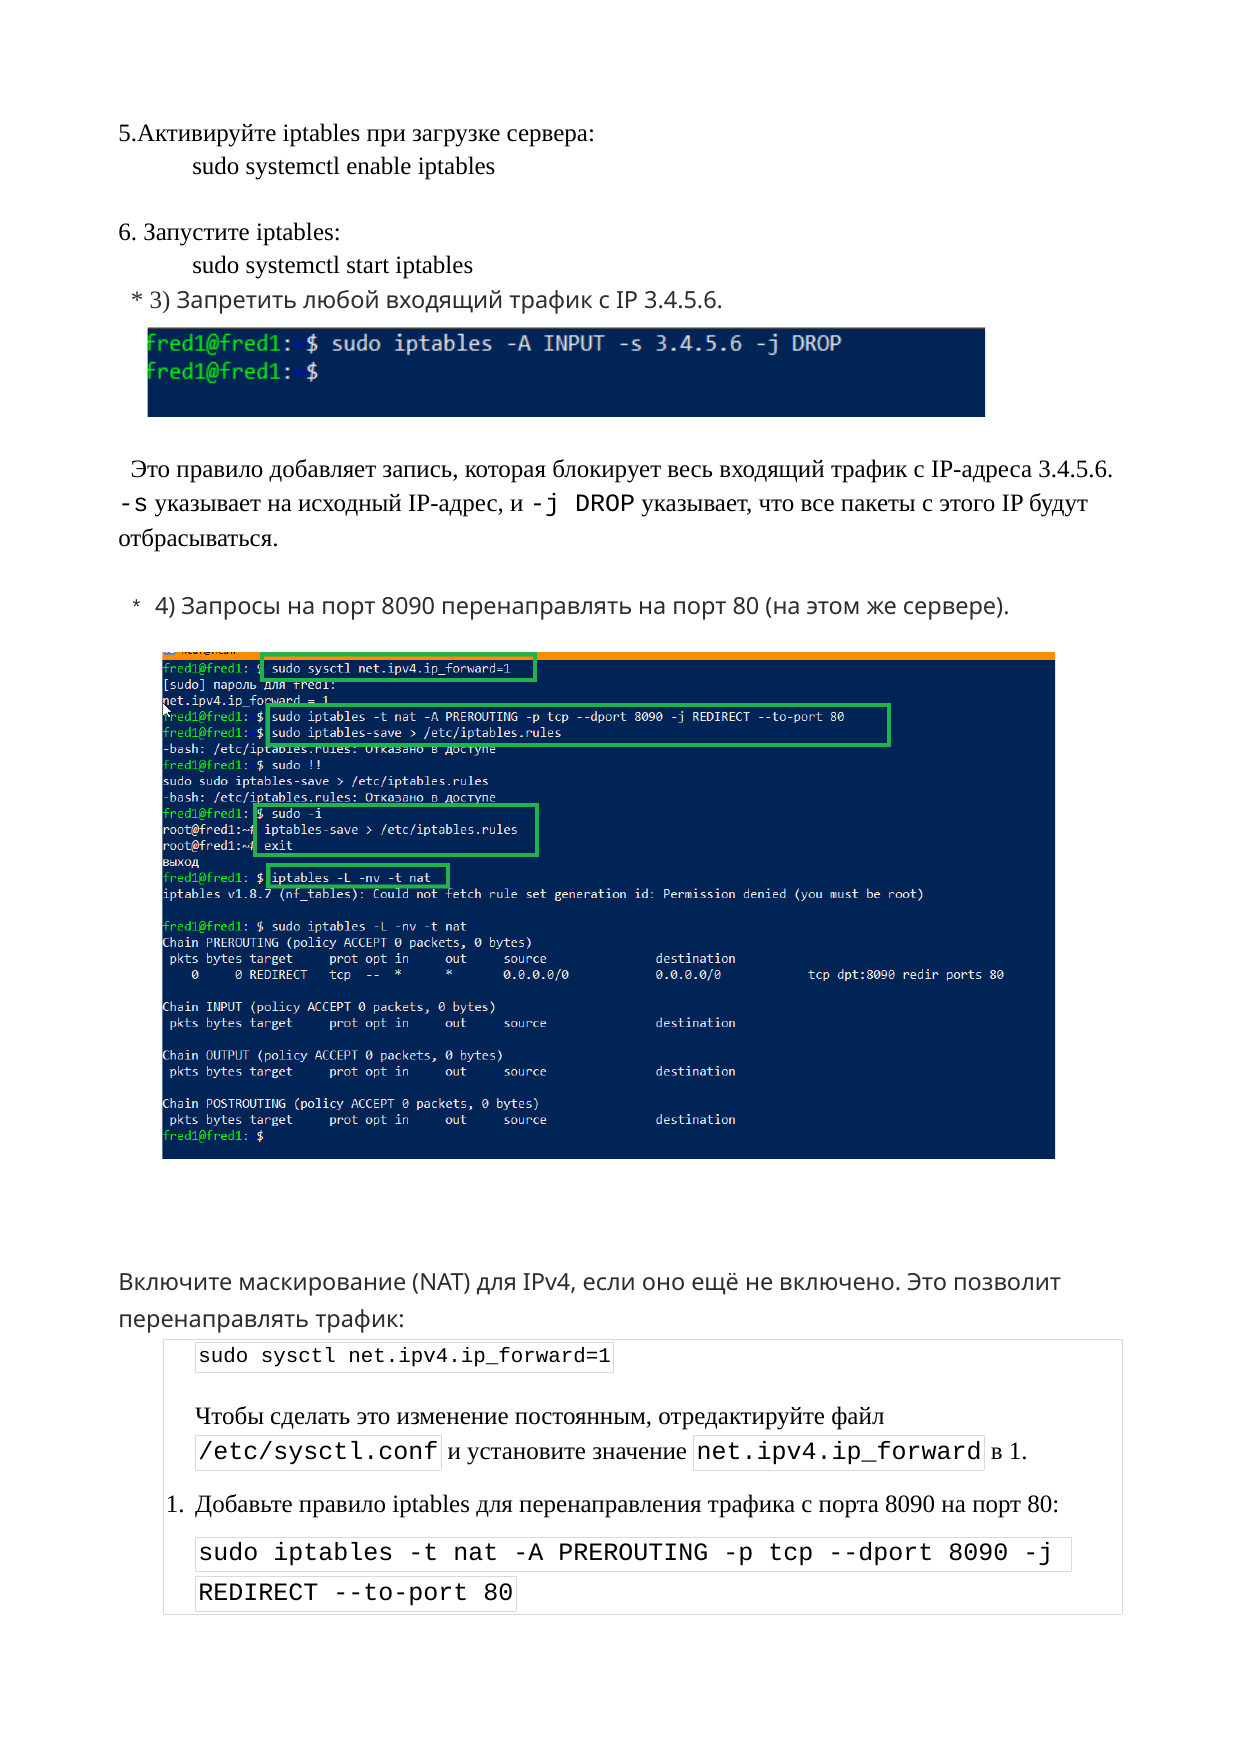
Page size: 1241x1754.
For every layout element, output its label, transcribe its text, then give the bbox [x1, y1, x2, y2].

text 6. Запустите iptables: [118, 217, 1122, 246]
text sudo systemctl enable iptables [118, 151, 1122, 180]
list Чтобы сделать это изменение постоянным, отредактируйте файл /etc/sysctl.conf и установите значение net.ipv4.ip_forward в 1. [164, 1398, 1122, 1470]
picture [162, 652, 1056, 1159]
list sudo iptables -t nat -A PREROUTING -p tcp --dport 8090 -j REDIRECT --to-port 80 [164, 1534, 1122, 1614]
text * 3) Запретить любой входящий трафик с IP 3.4.5.6. [118, 283, 1122, 315]
text Это правило добавляет запись, которая блокирует весь входящий трафик с IP-адреса 3.4.5.6. -s указывает на исходный IP-адрес, и -j DROP указывает, что все пакеты с этого IP будут отбрасываться. [118, 452, 1122, 552]
picture [147, 327, 985, 417]
text 5.Активируйте iptables при загрузке сервера: [118, 118, 1122, 147]
list Добавьте правило iptables для перенаправления трафика с порта 8090 на порт 80: [164, 1486, 1122, 1518]
text sudo systemctl start iptables [118, 250, 1122, 279]
list sudo sysctl net.ipv4.ip_forward=1 [164, 1340, 1122, 1372]
text * 4) Запросы на порт 8090 перенаправлять на порт 80 (на этом же сервере). [118, 589, 1122, 621]
text Включите маскирование (NAT) для IPv4, если оно ещё не включено. Это позволит перенаправлять трафик: [118, 1266, 1122, 1334]
